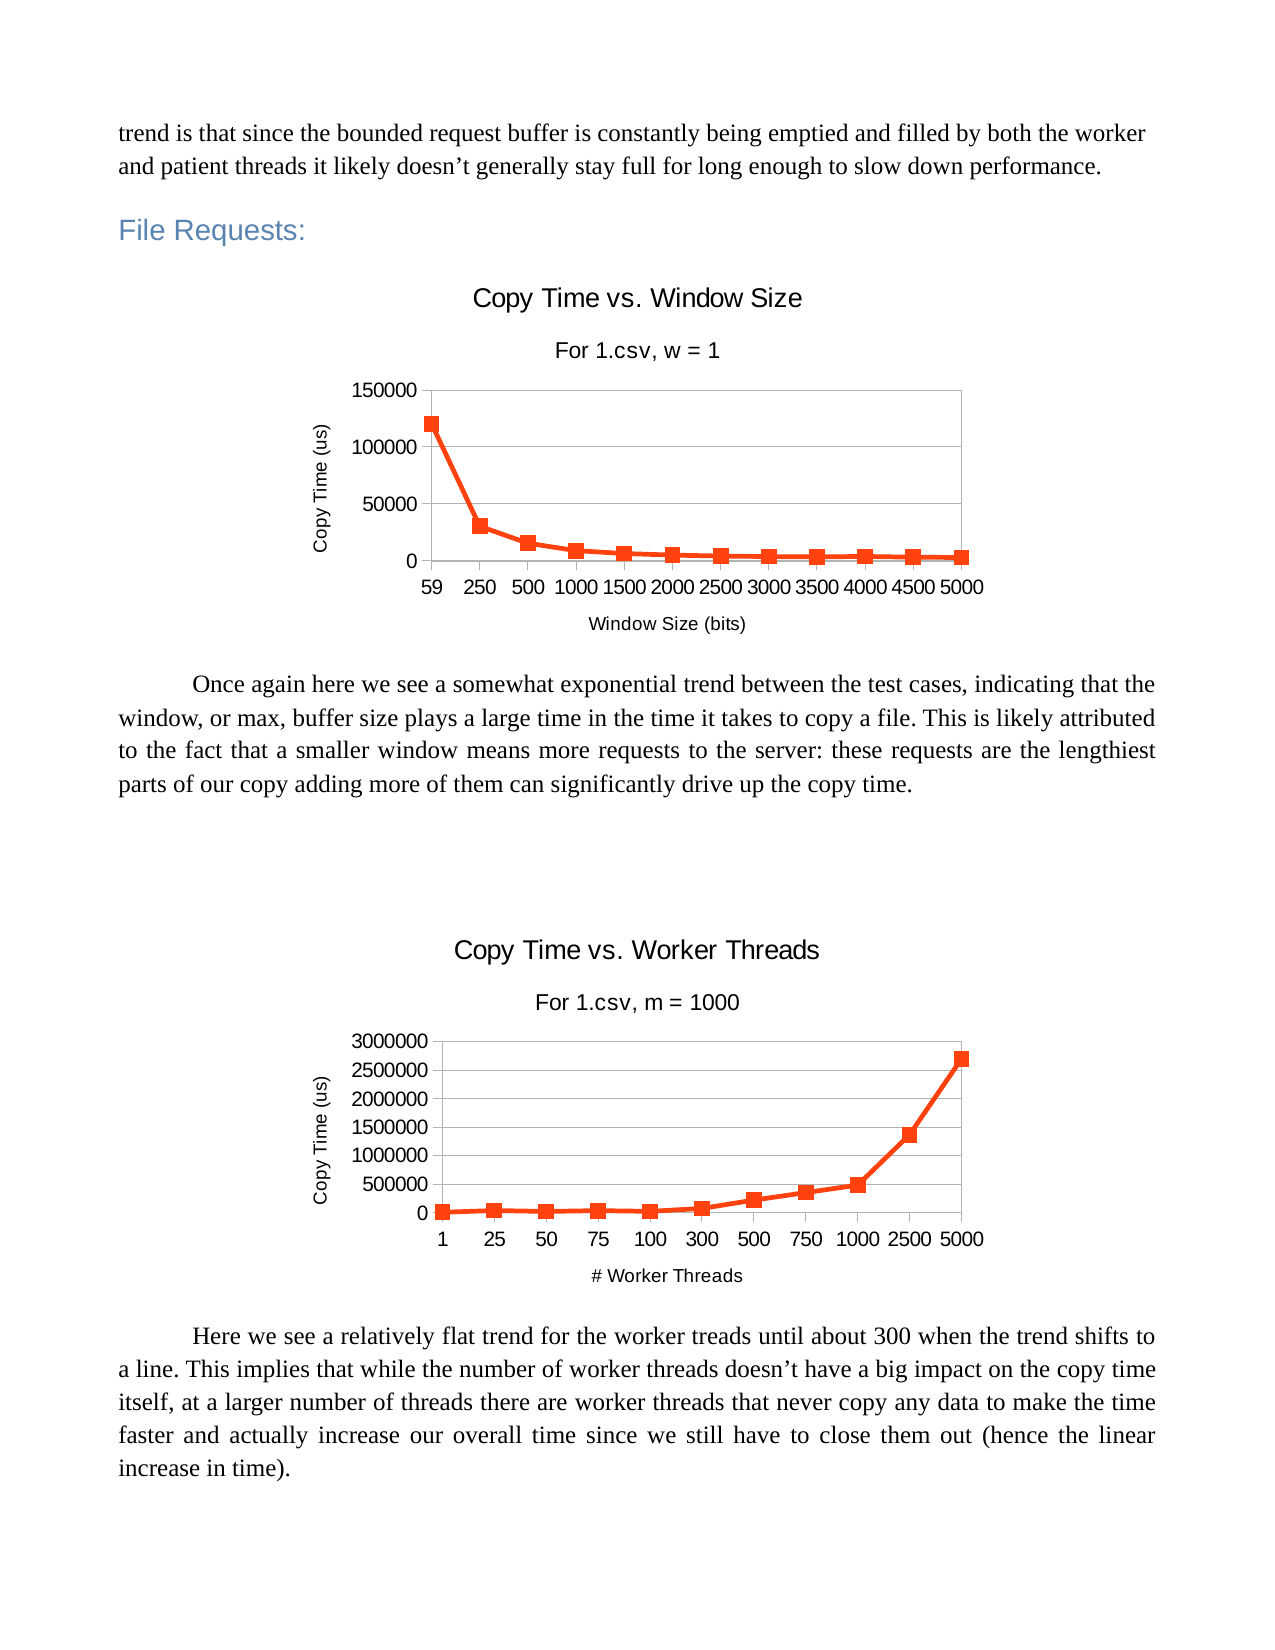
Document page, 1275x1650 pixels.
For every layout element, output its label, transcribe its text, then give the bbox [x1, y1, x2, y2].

text Here we see a relatively flat trend for the worker treads until about 300 when the trend shifts to a line. This implies that while the number of worker threads doesn’t have a big impact on the copy time itself, at a larger number of threads there are worker threads that never copy any data to make the time faster and actually increase our overall time since we still have to close them out (hence the linear increase in time). [118, 911, 1157, 1482]
subtitle File Requests: [118, 213, 1157, 247]
text A relatively flat curve was found while increasing just the request buffer size, the only large deviation can be seen for a very little size (<25 requests). This shows that the number of worker threads tend to be the larger factor in the operation time of copying these data points. A likely reason for this trend is that since the bounded request buffer is constantly being emptied and filled by both the worker and patient threads it likely doesn’t generally stay full for long enough to slow down performance. [118, 118, 1157, 180]
text Once again here we see a somewhat exponential trend between the test cases, indicating that the window, or max, buffer size plays a large time in the time it takes to copy a file. This is likely attributed to the fact that a smaller window means more requests to the server: these requests are the lengthiest parts of our copy adding more of them can significantly drive up the copy time. [118, 259, 1157, 797]
